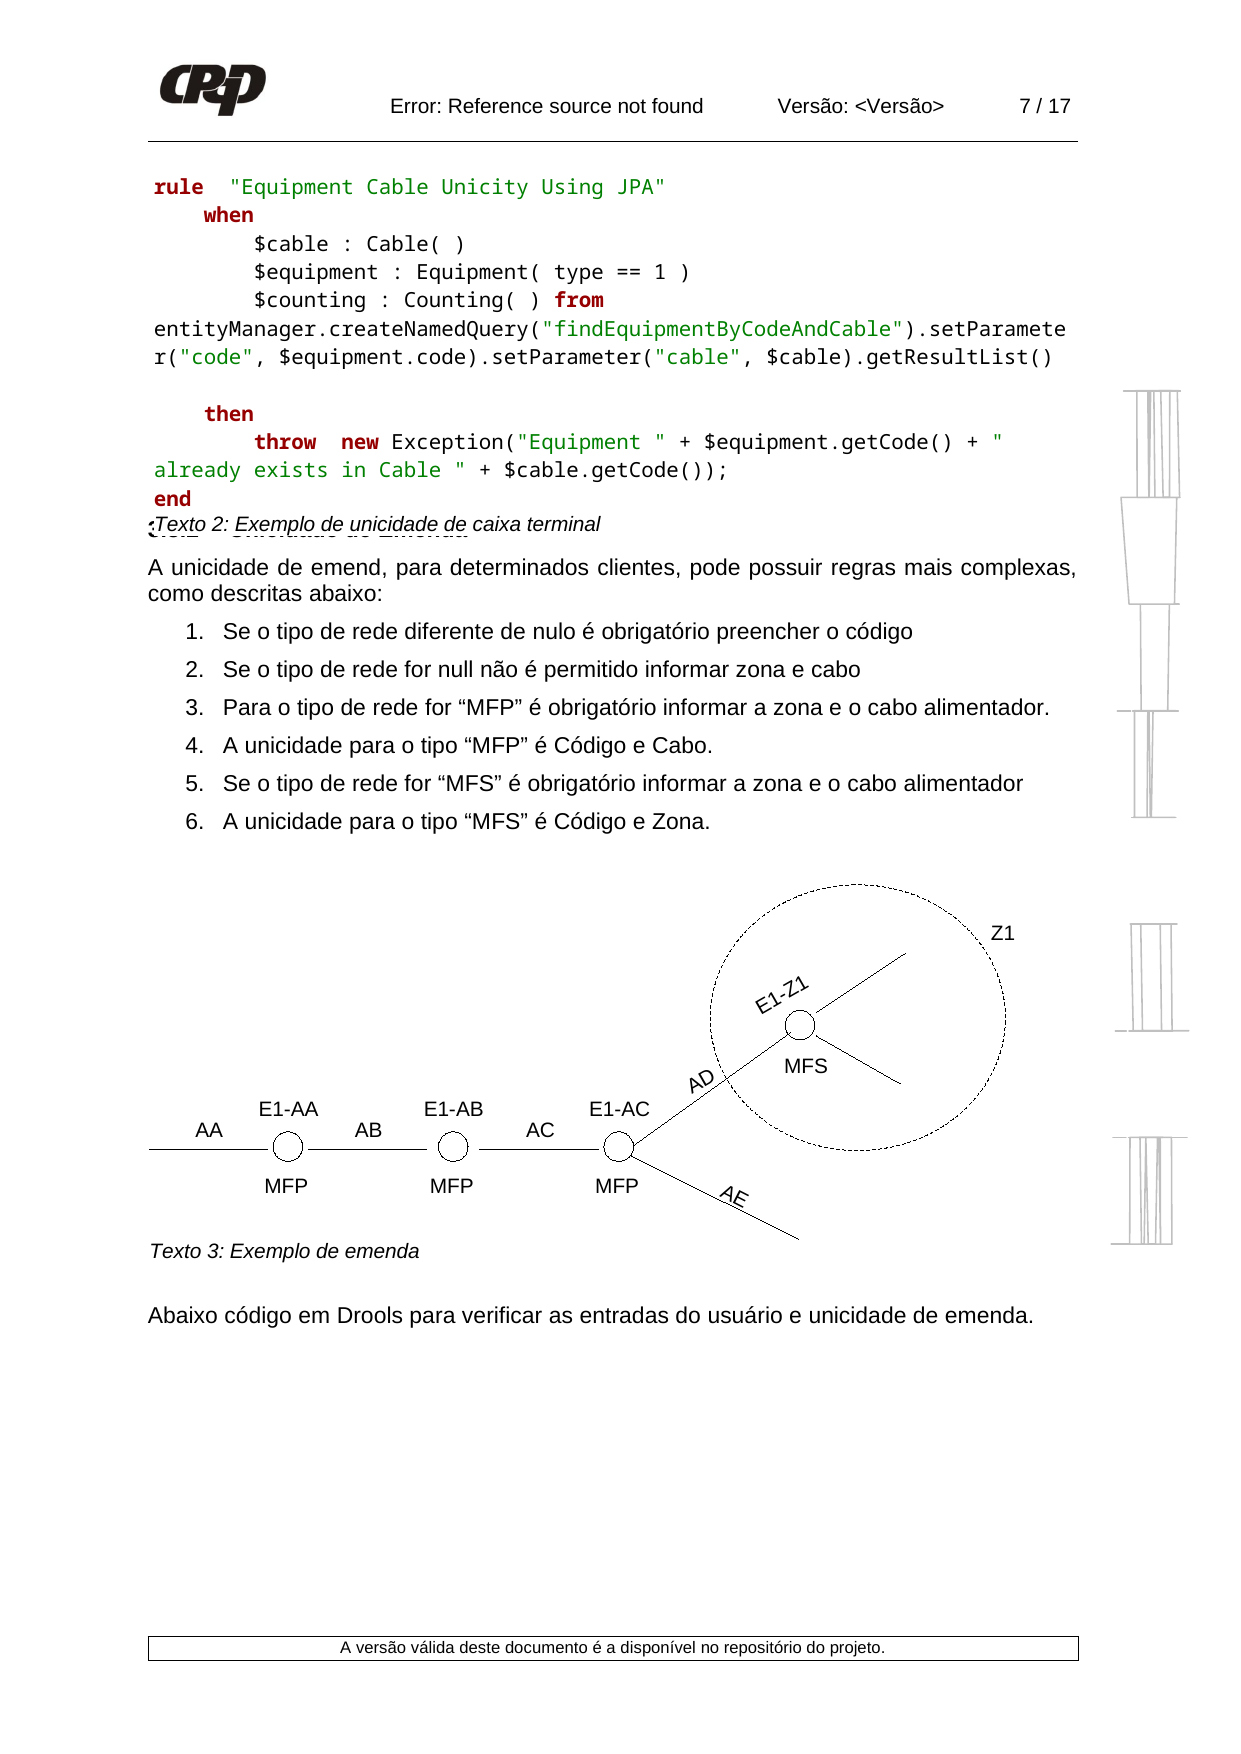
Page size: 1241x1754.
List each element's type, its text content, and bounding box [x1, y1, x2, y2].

list Se o tipo de rede for null não é permitido informar zona e cabo [185, 657, 1078, 682]
list Para o tipo de rede for “MFP” é obrigatório informar a zona e o cabo alimentador. [185, 695, 1078, 720]
text Abaixo código em Drools para verificar as entradas do usuário e unicidade de emenda. [148, 1303, 1078, 1328]
text A unicidade de emend, para determinados clientes, pode possuir regras mais complexas, como descritas abaixo: [148, 555, 1078, 606]
subtitle Unicidade de Emenda [148, 517, 1078, 543]
list A unicidade para o tipo “MFS” é Código e Zona. [185, 809, 1078, 834]
text Texto 2: Exemplo de unicidade de caixa terminal [154, 185, 1071, 536]
list A unicidade para o tipo “MFP” é Código e Cabo. [185, 733, 1078, 758]
list Se o tipo de rede diferente de nulo é obrigatório preencher o código [185, 619, 1078, 644]
list Se o tipo de rede for “MFS” é obrigatório informar a zona e o cabo alimentador [185, 771, 1078, 796]
text Texto 3: Exemplo de emenda [149, 897, 1030, 1263]
picture [155, 59, 271, 119]
